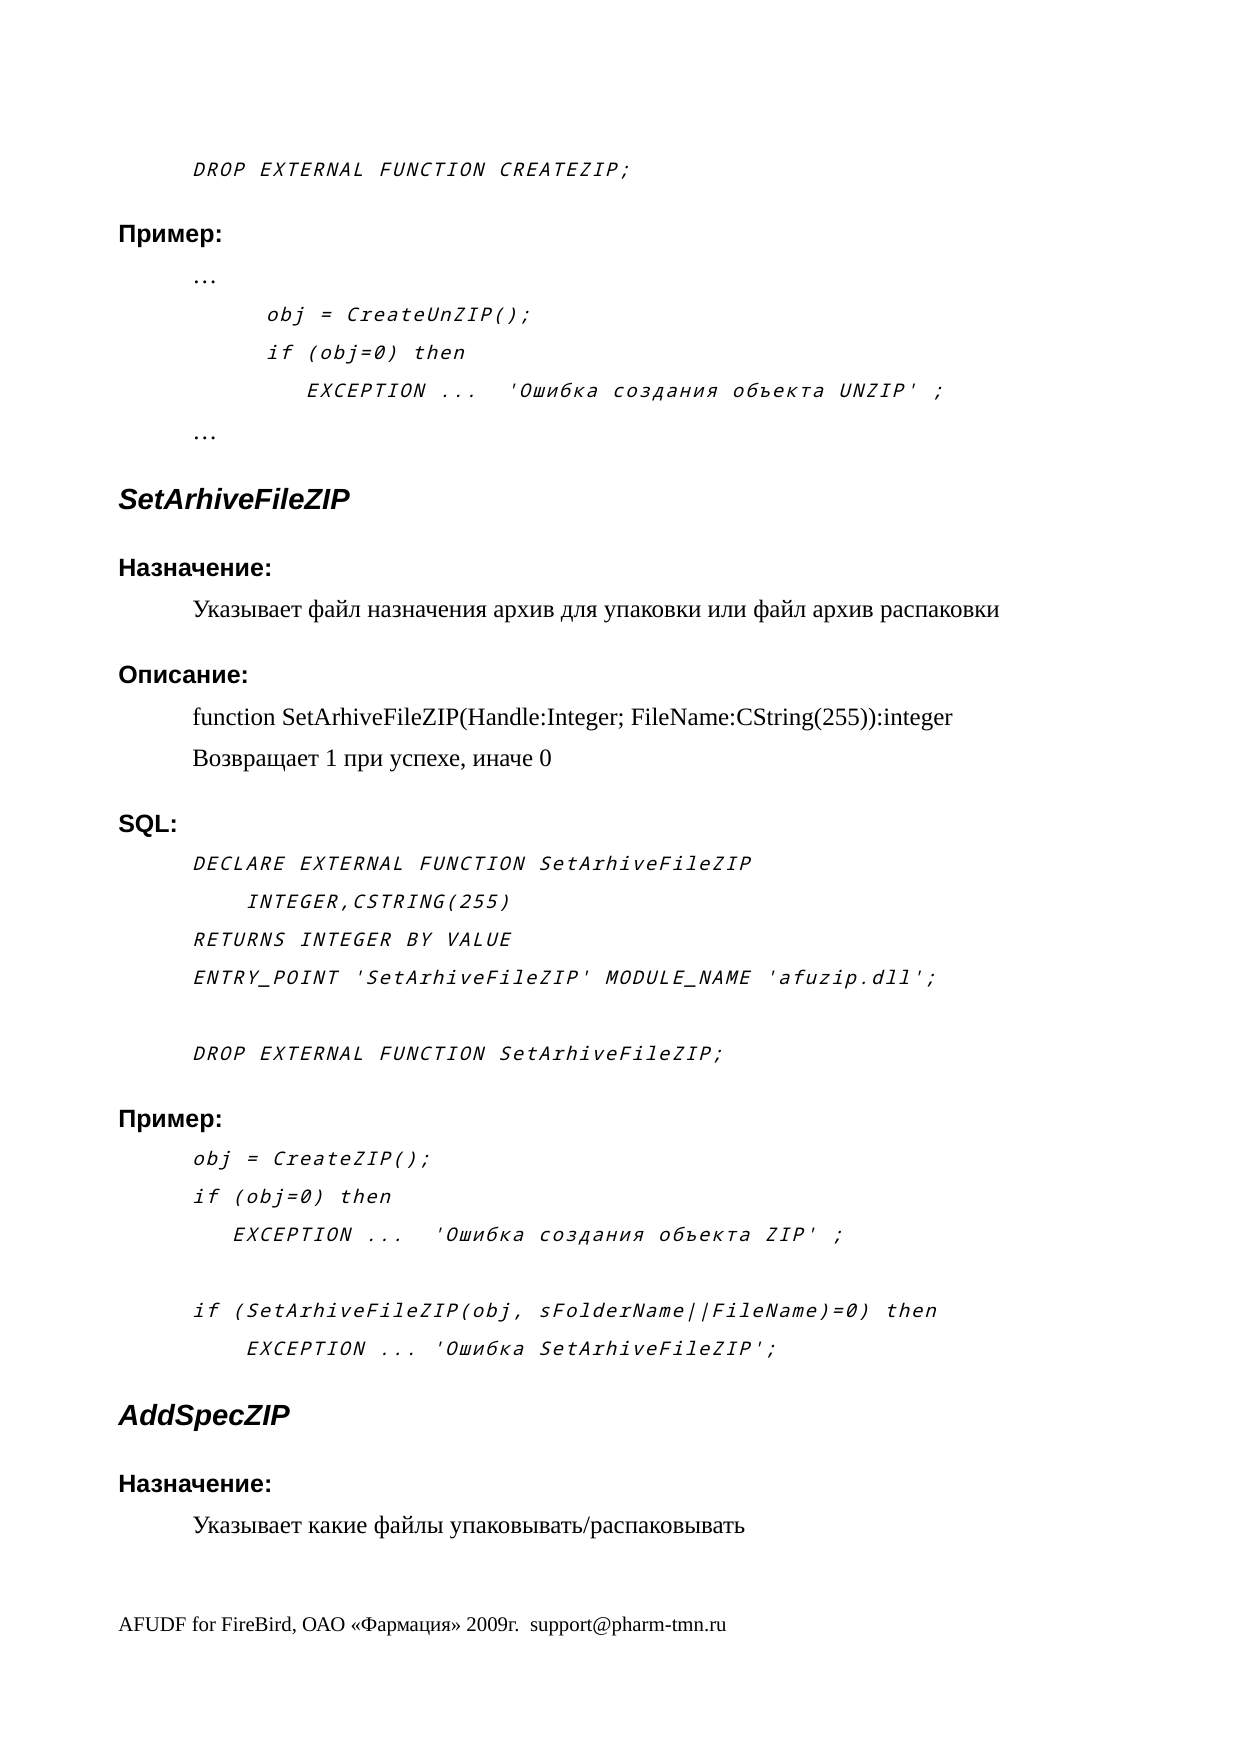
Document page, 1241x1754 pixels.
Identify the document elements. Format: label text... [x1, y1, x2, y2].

subtitle Описание: [118, 661, 1122, 689]
text EXCEPTION ... 'Ошибка SetArhiveFileZIP'; [192, 1335, 1122, 1361]
text DROP EXTERNAL FUNCTION SetArhiveFileZIP; [192, 1041, 1122, 1066]
subtitle Назначение: [118, 1469, 1122, 1498]
text if (obj=0) then [266, 340, 1122, 365]
text Указывает какие файлы упаковывать/распаковывать [192, 1510, 1122, 1539]
text EXCEPTION ... 'Ошибка создания объекта ZIP' ; [192, 1221, 1122, 1246]
text INTEGER,CSTRING(255) [192, 888, 1122, 914]
subtitle SQL: [118, 809, 1122, 838]
subtitle Пример: [118, 219, 1122, 248]
text RETURNS INTEGER BY VALUE [192, 927, 1122, 952]
text DECLARE EXTERNAL FUNCTION SetArhiveFileZIP [192, 851, 1122, 876]
subtitle SetArhiveFileZIP [118, 482, 1122, 516]
subtitle AddSpecZIP [118, 1398, 1122, 1432]
text … [192, 416, 1122, 444]
subtitle Пример: [118, 1104, 1122, 1132]
text if (obj=0) then [192, 1183, 1122, 1208]
subtitle Назначение: [118, 553, 1122, 582]
text EXCEPTION ... 'Ошибка создания объекта UNZIP' ; [266, 378, 1122, 403]
text … [192, 260, 1122, 289]
text obj = CreateUnZIP(); [266, 302, 1122, 327]
text Указывает файл назначения архив для упаковки или файл архив распаковки [192, 594, 1122, 623]
text if (SetArhiveFileZIP(obj, sFolderName||FileName)=0) then [192, 1297, 1122, 1322]
text DROP EXTERNAL FUNCTION CREATEZIP; [192, 156, 1122, 182]
text ENTRY_POINT 'SetArhiveFileZIP' MODULE_NAME 'afuzip.dll'; [192, 964, 1122, 990]
text function SetArhiveFileZIP(Handle:Integer; FileName:CString(255)):integer [192, 702, 1122, 731]
text Возвращает 1 при успехе, иначе 0 [192, 743, 1122, 772]
text obj = CreateZIP(); [192, 1145, 1122, 1170]
